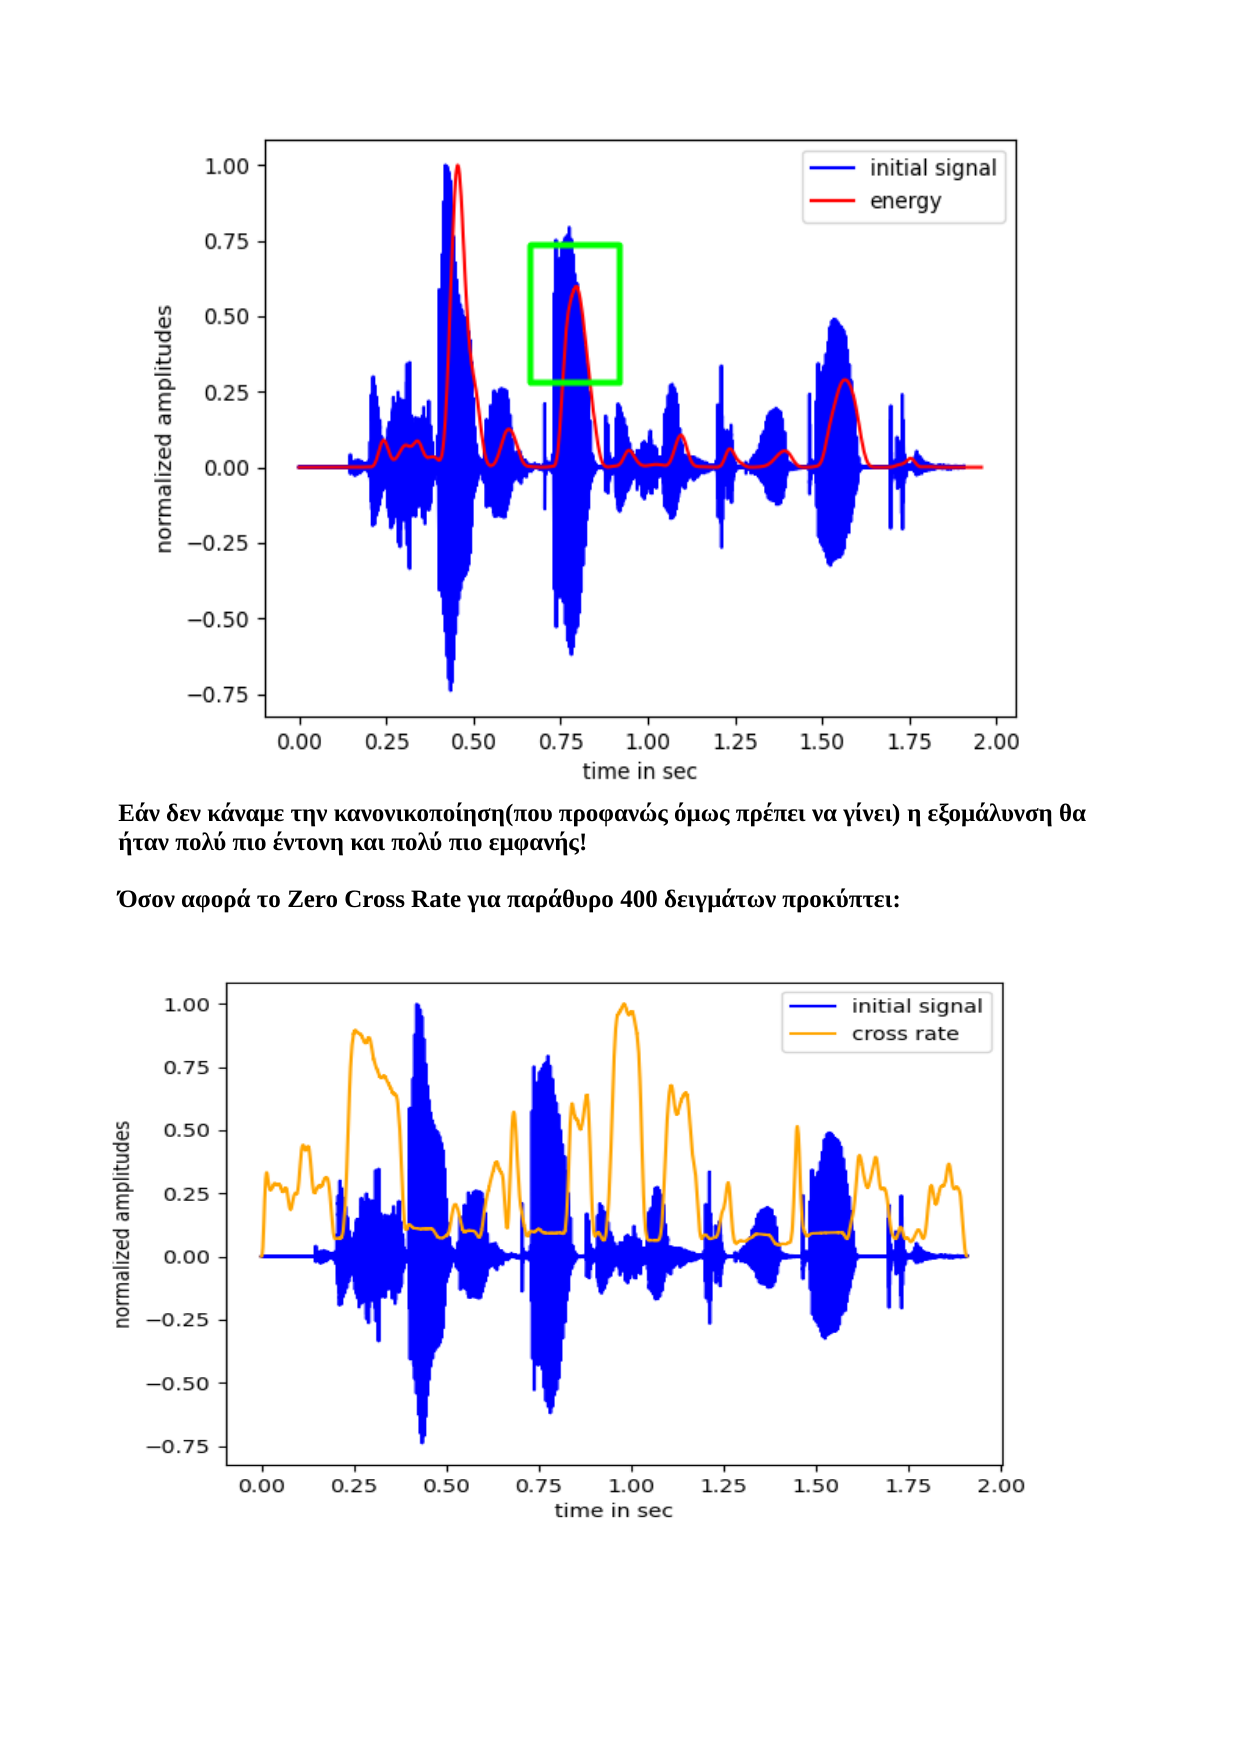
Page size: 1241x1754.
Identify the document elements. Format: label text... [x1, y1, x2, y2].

picture [112, 955, 1075, 1529]
text Όσον αφορά το Zero Cross Rate για παράθυρο 400 δειγμάτων προκύπτει: [118, 884, 1122, 913]
picture [150, 118, 1090, 798]
text Εάν δεν κάναμε την κανονικοποίηση(που προφανώς όμως πρέπει να γίνει) η εξομάλυνση θα ήταν πολύ πιο έντονη και πολύ πιο εμφανής! [118, 118, 1122, 855]
